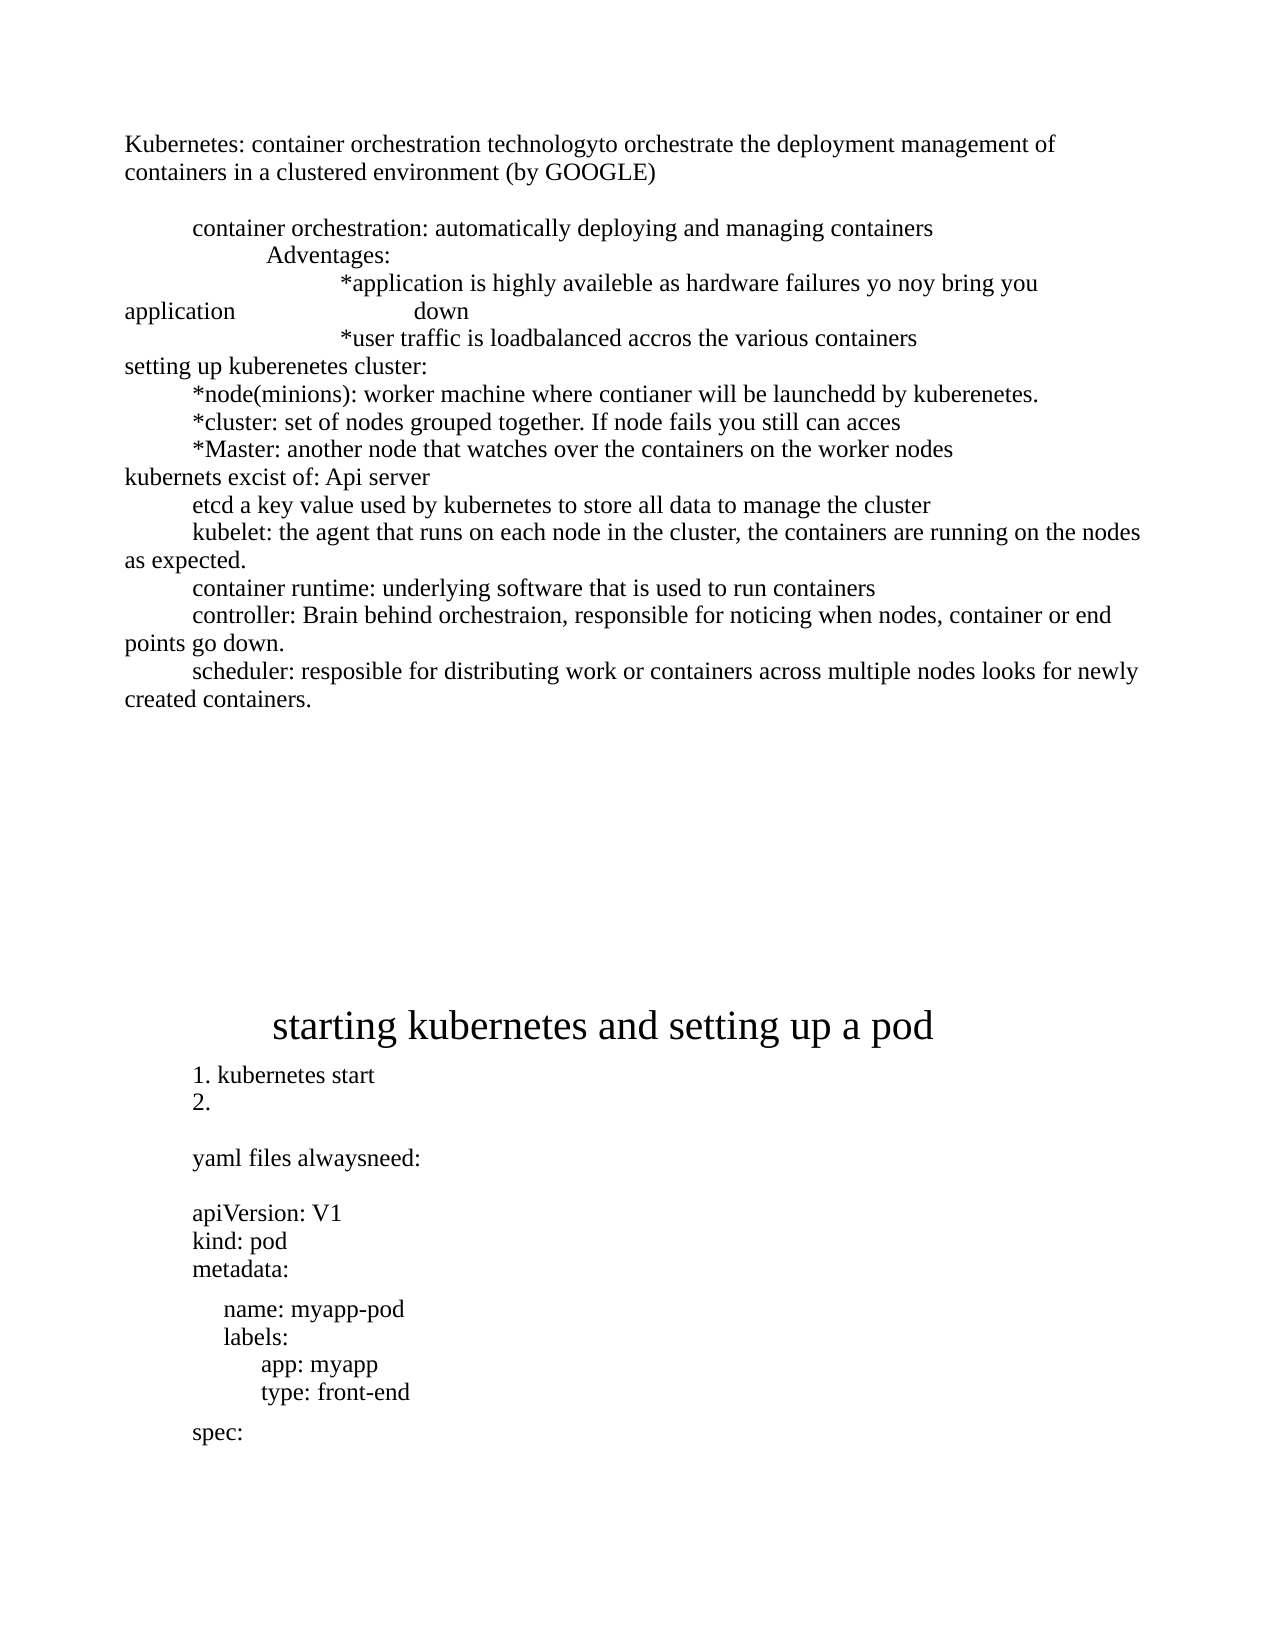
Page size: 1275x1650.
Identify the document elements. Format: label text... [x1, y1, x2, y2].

text container orchestration: automatically deploying and managing containers [118, 214, 1157, 241]
text kind: pod [118, 1227, 1157, 1255]
text *application is highly availeble as hardware failures yo noy bring you application down [118, 269, 1157, 324]
text name: myapp-pod [192, 1289, 1157, 1323]
text kubernets excist of: Api server [118, 463, 1157, 491]
text type: front-end [192, 1378, 1157, 1412]
text 2. [118, 1088, 1157, 1116]
text *cluster: set of nodes grouped together. If node fails you still can acces [118, 408, 1157, 435]
text Adventages: [118, 241, 1157, 269]
text yaml files alwaysneed: [118, 1144, 1157, 1172]
text *user traffic is loadbalanced accros the various containers [118, 324, 1157, 352]
text kubelet: the agent that runs on each node in the cluster, the containers are running on the nodes as expected. [118, 518, 1157, 574]
text starting kubernetes and setting up a pod [266, 996, 1157, 1054]
text controller: Brain behind orchestraion, responsible for noticing when nodes, container or end points go down. [118, 602, 1157, 657]
text *Master: another node that watches over the containers on the worker nodes [118, 435, 1157, 463]
text metadata: [118, 1255, 1157, 1289]
text spec: [118, 1412, 1157, 1446]
text 1. kubernetes start [118, 1054, 1157, 1088]
text app: myapp [192, 1350, 1157, 1378]
text Kubernetes: container orchestration technologyto orchestrate the deployment management of containers in a clustered environment (by GOOGLE) [118, 124, 1157, 186]
text apiVersion: V1 [118, 1199, 1157, 1227]
text etcd a key value used by kubernetes to store all data to manage the cluster [118, 491, 1157, 518]
text *node(minions): worker machine where contianer will be launchedd by kuberenetes. [118, 380, 1157, 408]
text container runtime: underlying software that is used to run containers [118, 574, 1157, 602]
text setting up kuberenetes cluster: [118, 352, 1157, 380]
text labels: [192, 1323, 1157, 1350]
text scheduler: resposible for distributing work or containers across multiple nodes looks for newly created containers. [118, 657, 1157, 712]
